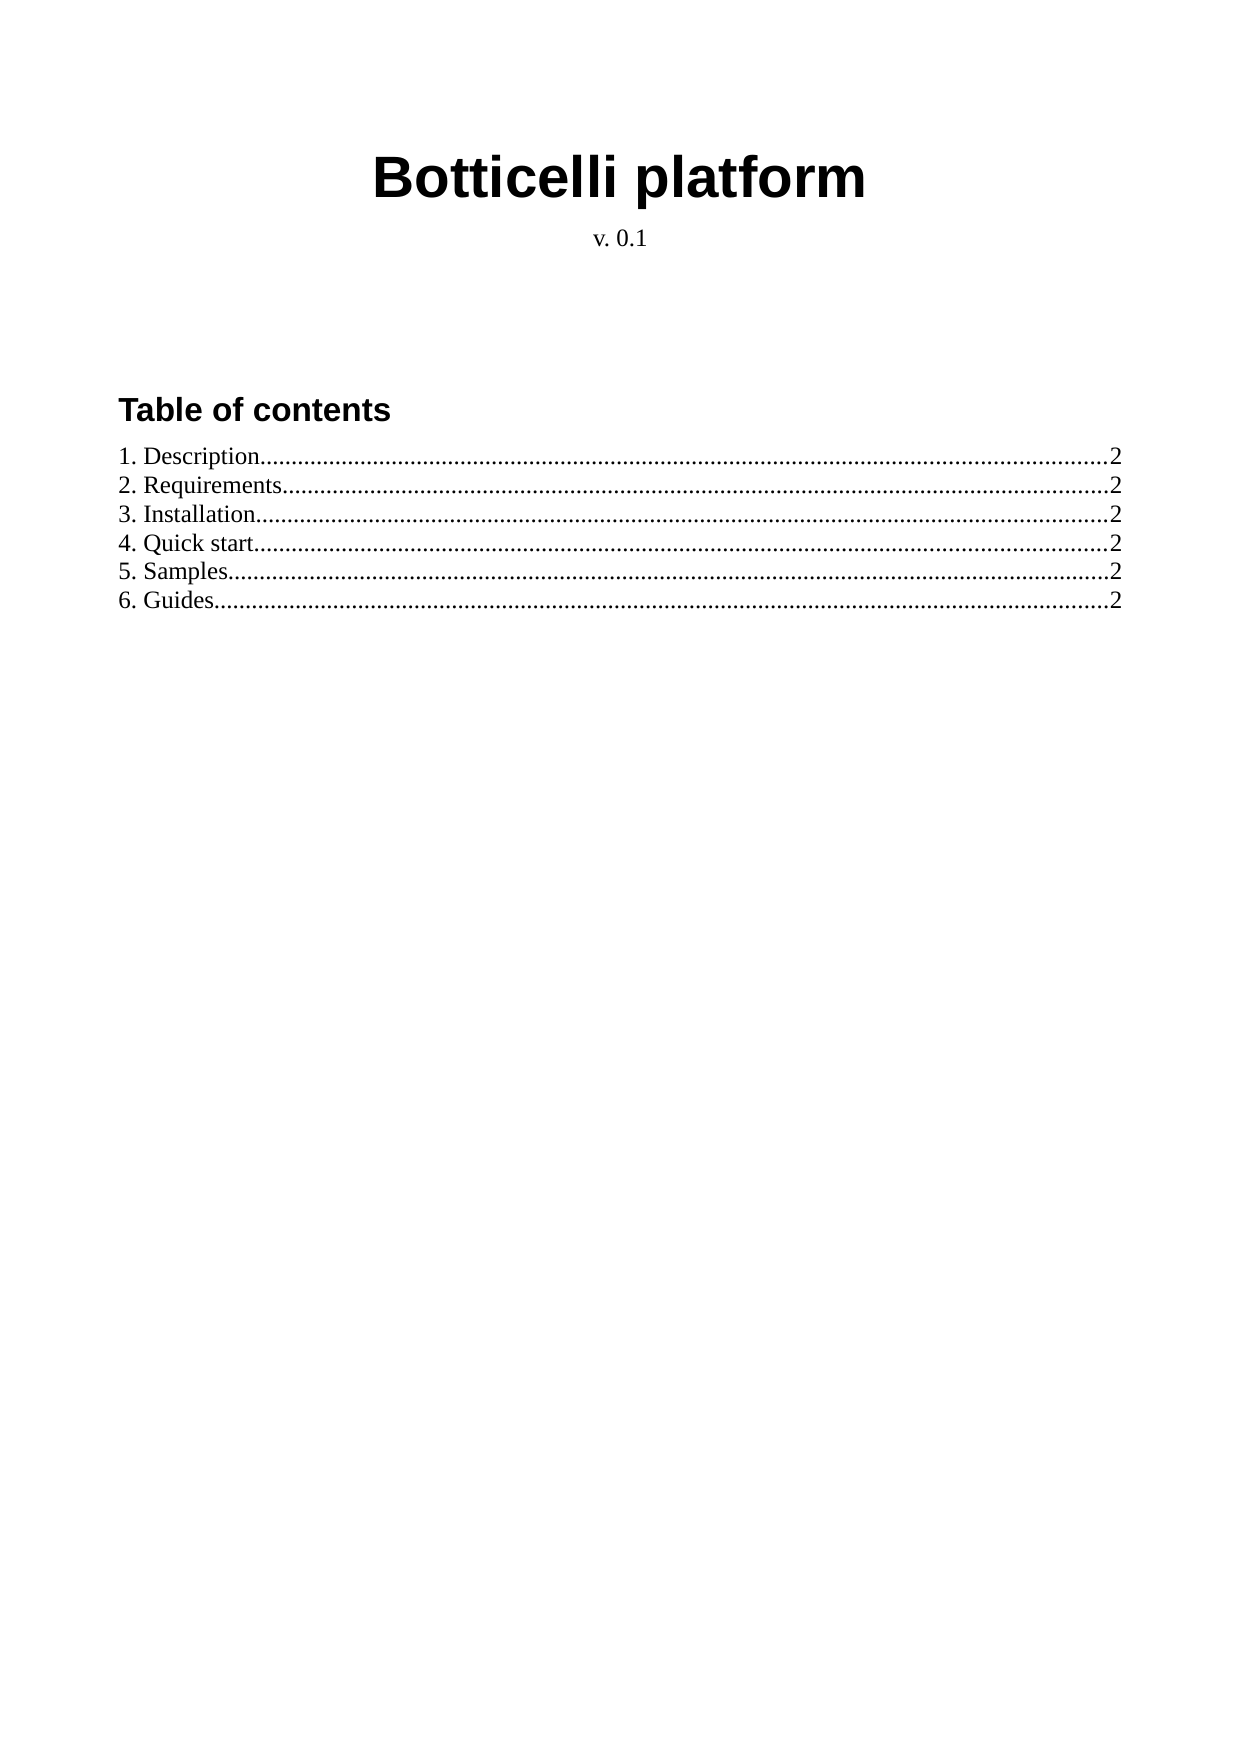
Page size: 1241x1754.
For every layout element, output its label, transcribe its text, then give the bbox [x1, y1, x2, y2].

text 1. Description 2 [118, 441, 1122, 470]
text 2. Requirements 2 [118, 470, 1122, 499]
text 4. Quick start 2 [118, 528, 1122, 556]
text 3. Installation 2 [118, 499, 1122, 528]
text 6. Guides 2 [118, 585, 1122, 614]
title Botticelli platform [118, 143, 1122, 210]
subtitle Table of contents [118, 391, 1122, 429]
text 5. Samples 2 [118, 556, 1122, 585]
text v. 0.1 [118, 223, 1122, 251]
